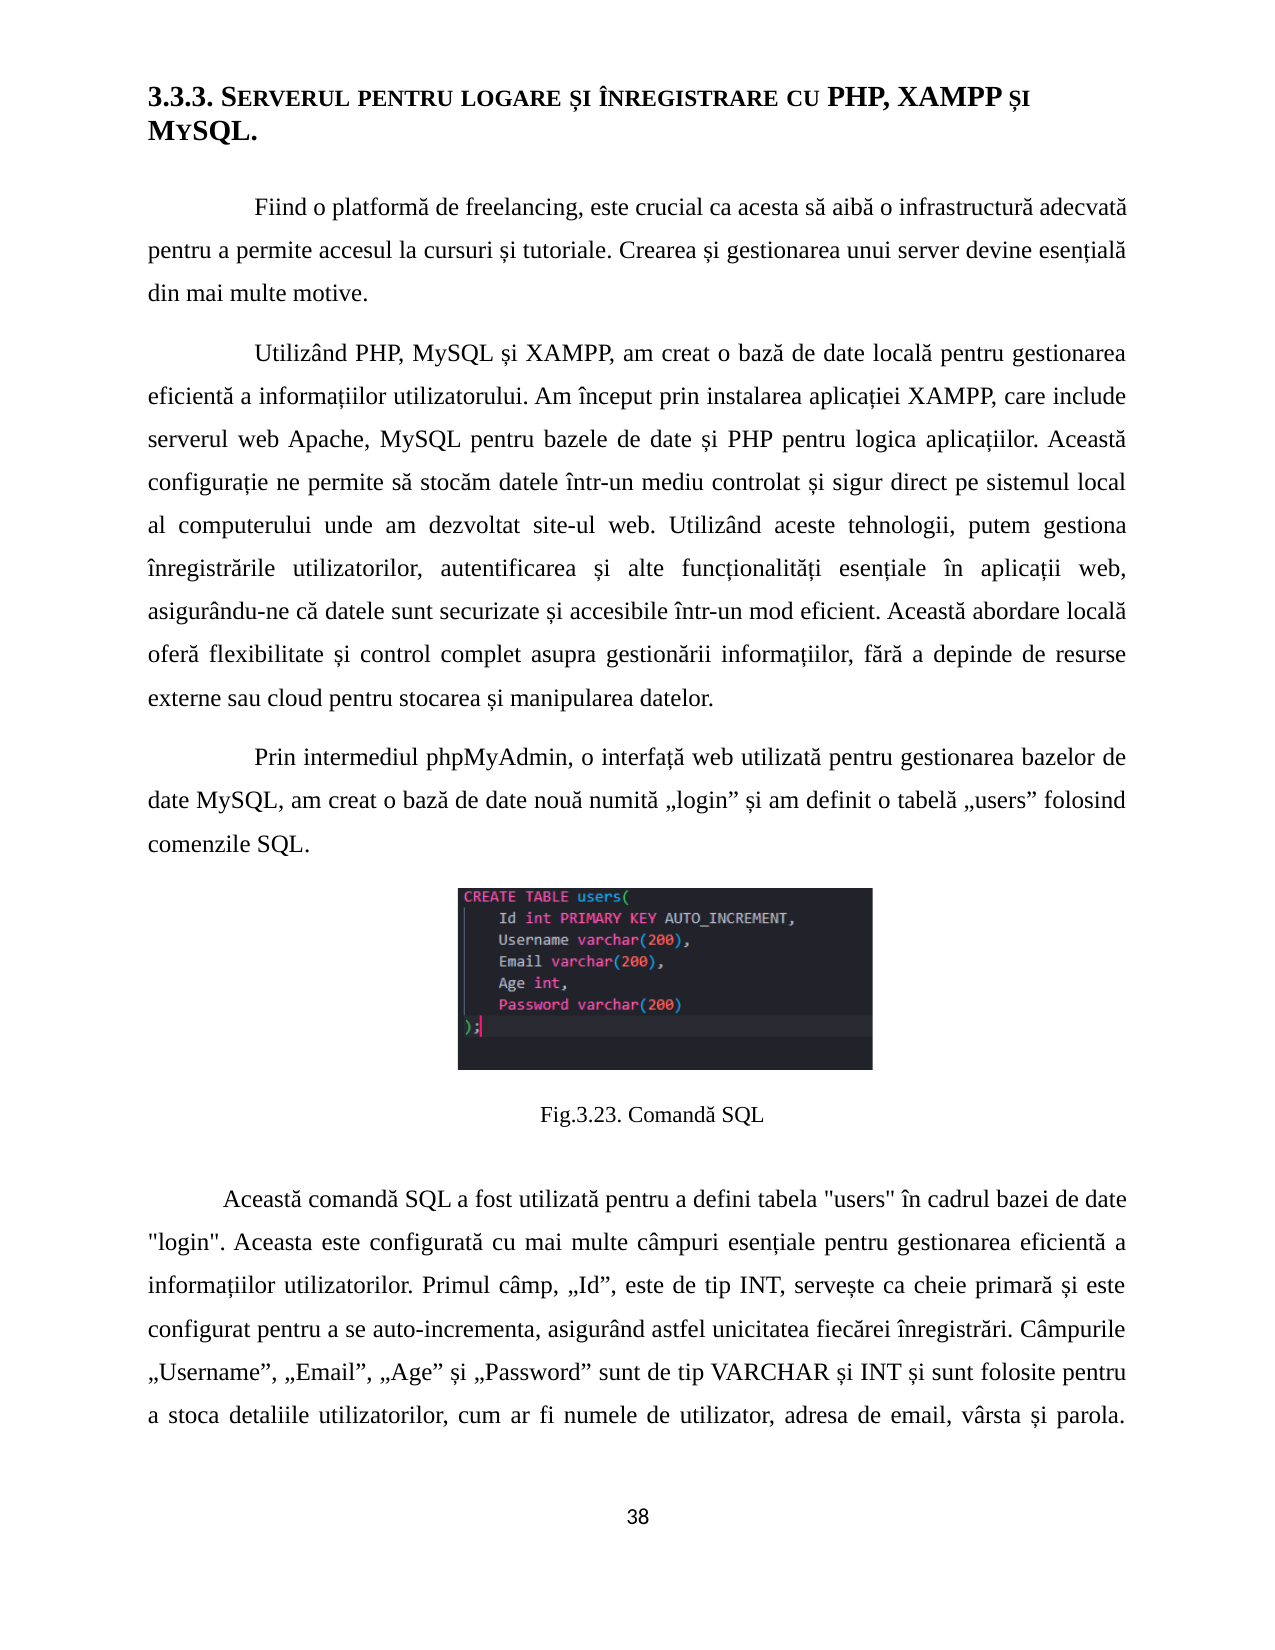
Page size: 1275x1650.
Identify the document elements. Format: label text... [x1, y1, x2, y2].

text Fiind o platformă de freelancing, este crucial ca acesta să aibă o infrastructură adecvată pentru a permite accesul la cursuri și tutoriale. Crearea și gestionarea unui server devine esențială din mai multe motive. [148, 192, 1127, 307]
text Utilizând PHP, MySQL și XAMPP, am creat o bază de date locală pentru gestionarea eficientă a informațiilor utilizatorului. Am început prin instalarea aplicației XAMPP, care include serverul web Apache, MySQL pentru bazele de date și PHP pentru logica aplicațiilor. Această configurație ne permite să stocăm datele într-un mediu controlat și sigur direct pe sistemul local al computerului unde am dezvoltat site-ul web. Utilizând aceste tehnologii, putem gestiona înregistrările utilizatorilor, autentificarea și alte funcționalități esențiale în aplicații web, asigurându-ne că datele sunt securizate și accesibile într-un mod eficient. Această abordare locală oferă flexibilitate și control complet asupra gestionării informațiilor, fără a depinde de resurse externe sau cloud pentru stocarea și manipularea datelor. [148, 338, 1127, 711]
text Această comandă SQL a fost utilizată pentru a defini tabela "users" în cadrul bazei de date "login". Aceasta este configurată cu mai multe câmpuri esențiale pentru gestionarea eficientă a informațiilor utilizatorilor. Primul câmp, „Id”, este de tip INT, servește ca cheie primară și este configurat pentru a se auto-incrementa, asigurând astfel unicitatea fiecărei înregistrări. Câmpurile „Username”, „Email”, „Age” și „Password” sunt de tip VARCHAR și INT și sunt folosite pentru a stoca detaliile utilizatorilor, cum ar fi numele de utilizator, adresa de email, vârsta și parola. [148, 1184, 1127, 1429]
subtitle 3.3.3. Serverul pentru logare și înregistrare cu PHP, XAMPP și MySQL. [148, 79, 1127, 146]
text Fig.3.23. Comandă SQL [148, 1101, 1127, 1127]
text Prin intermediul phpMyAdmin, o interfață web utilizată pentru gestionarea bazelor de date MySQL, am creat o bază de date nouă numită „login” și am definit o tabelă „users” folosind comenzile SQL. [148, 742, 1127, 857]
